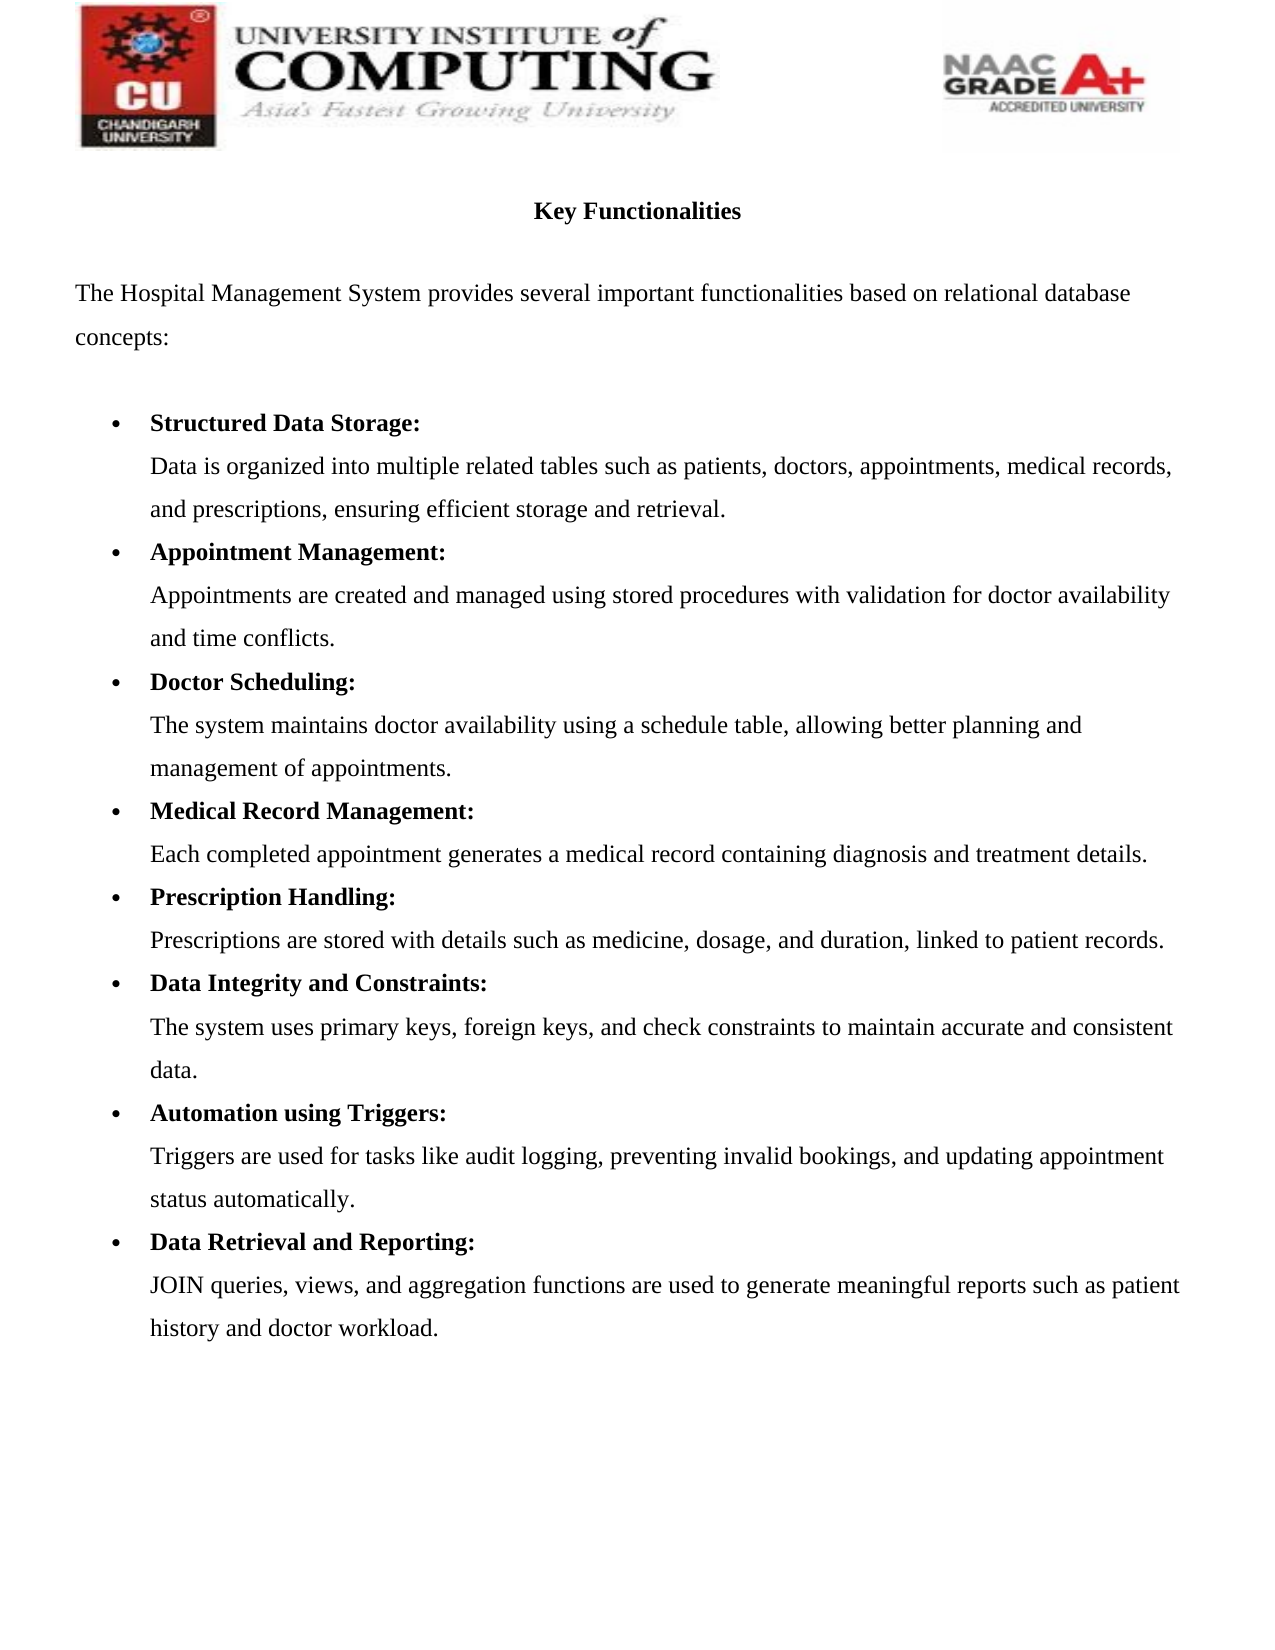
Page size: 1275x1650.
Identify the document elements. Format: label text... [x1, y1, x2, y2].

list Appointment Management: Appointments are created and managed using stored procedures with validation for doctor availability and time conflicts. [112, 537, 1200, 652]
list Prescription Handling: Prescriptions are stored with details such as medicine, dosage, and duration, linked to patient records. [112, 882, 1200, 954]
list Doctor Scheduling: The system maintains doctor availability using a schedule table, allowing better planning and management of appointments. [112, 667, 1200, 782]
list Structured Data Storage: Data is organized into multiple related tables such as patients, doctors, appointments, medical records, and prescriptions, ensuring efficient storage and retrieval. [112, 408, 1200, 523]
text Key Functionalities [75, 196, 1200, 224]
list Automation using Triggers: Triggers are used for tasks like audit logging, preventing invalid bookings, and updating appointment status automatically. [112, 1098, 1200, 1213]
text The Hospital Management System provides several important functionalities based on relational database concepts: [75, 278, 1200, 350]
picture [942, 0, 1181, 153]
list Data Integrity and Constraints: The system uses primary keys, foreign keys, and check constraints to maintain accurate and consistent data. [112, 968, 1200, 1083]
list Medical Record Management: Each completed appointment generates a medical record containing diagnosis and treatment details. [112, 796, 1200, 868]
list Data Retrieval and Reporting: JOIN queries, views, and aggregation functions are used to generate meaningful reports such as patient history and doctor workload. [112, 1227, 1200, 1342]
picture [75, 2, 720, 151]
